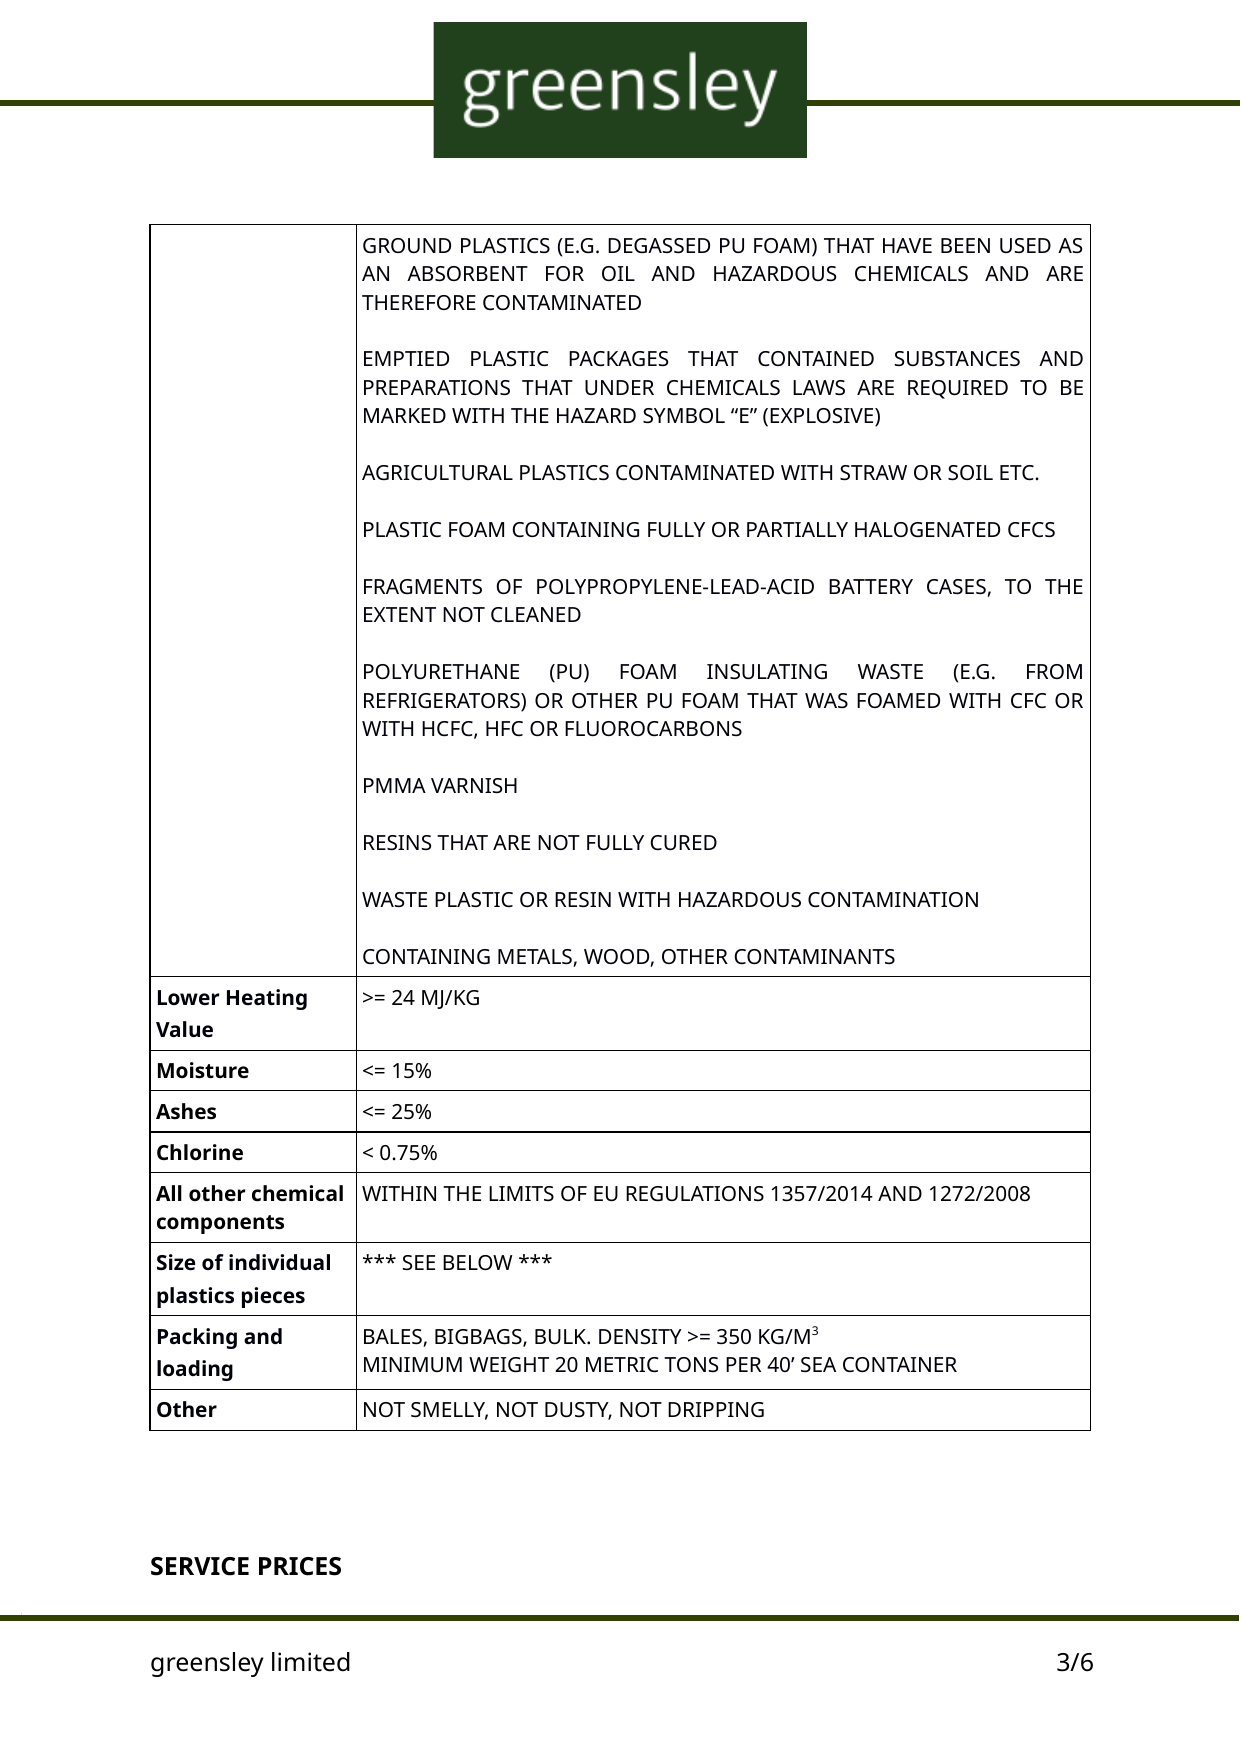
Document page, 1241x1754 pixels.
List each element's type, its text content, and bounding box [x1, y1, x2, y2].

table_cell BALES, BIGBAGS, BULK. DENSITY >= 350 KG/M3 MINIMUM WEIGHT 20 METRIC TONS PER 40’ SEA CONTAINER [357, 1316, 1090, 1389]
table_cell Packing and loading [151, 1316, 356, 1389]
table_cell *** SEE BELOW *** [357, 1243, 1090, 1315]
table_cell Moisture [151, 1051, 356, 1090]
table_cell Size of individual plastics pieces [151, 1243, 356, 1315]
table_cell Ashes [151, 1091, 356, 1131]
table_cell WITHIN THE LIMITS OF EU REGULATIONS 1357/2014 AND 1272/2008 [357, 1173, 1090, 1242]
table_cell <= 15% [357, 1051, 1090, 1090]
text SERVICE PRICES [150, 1548, 1090, 1582]
table_cell Lower Heating Value [151, 977, 356, 1049]
table_cell Chlorine [151, 1133, 356, 1172]
picture [433, 22, 807, 158]
table_cell All other chemical components [151, 1173, 356, 1242]
table_cell Other [151, 1390, 356, 1430]
table_cell <= 25% [357, 1091, 1090, 1131]
table_cell [151, 225, 356, 976]
table_cell >= 24 MJ/KG [357, 977, 1090, 1049]
table_cell GROUND PLASTICS (E.G. DEGASSED PU FOAM) THAT HAVE BEEN USED AS AN ABSORBENT FOR OIL AND HAZARDOUS CHEMICALS AND ARE THEREFORE CONTAMINATED EMPTIED PLASTIC PACKAGES THAT CONTAINED SUBSTANCES AND PREPARATIONS THAT UNDER CHEMICALS LAWS ARE REQUIRED TO BE MARKED WITH THE HAZARD SYMBOL “E” (EXPLOSIVE) AGRICULTURAL PLASTICS CONTAMINATED WITH STRAW OR SOIL ETC. PLASTIC FOAM CONTAINING FULLY OR PARTIALLY HALOGENATED CFCS FRAGMENTS OF POLYPROPYLENE‐LEAD‐ACID BATTERY CASES, TO THE EXTENT NOT CLEANED POLYURETHANE (PU) FOAM INSULATING WASTE (E.G. FROM REFRIGERATORS) OR OTHER PU FOAM THAT WAS FOAMED WITH CFC OR WITH HCFC, HFC OR FLUOROCARBONS PMMA VARNISH RESINS THAT ARE NOT FULLY CURED WASTE PLASTIC OR RESIN WITH HAZARDOUS CONTAMINATION CONTAINING METALS, WOOD, OTHER CONTAMINANTS [357, 225, 1090, 976]
table_cell < 0.75% [357, 1133, 1090, 1172]
table_cell NOT SMELLY, NOT DUSTY, NOT DRIPPING [357, 1390, 1090, 1430]
